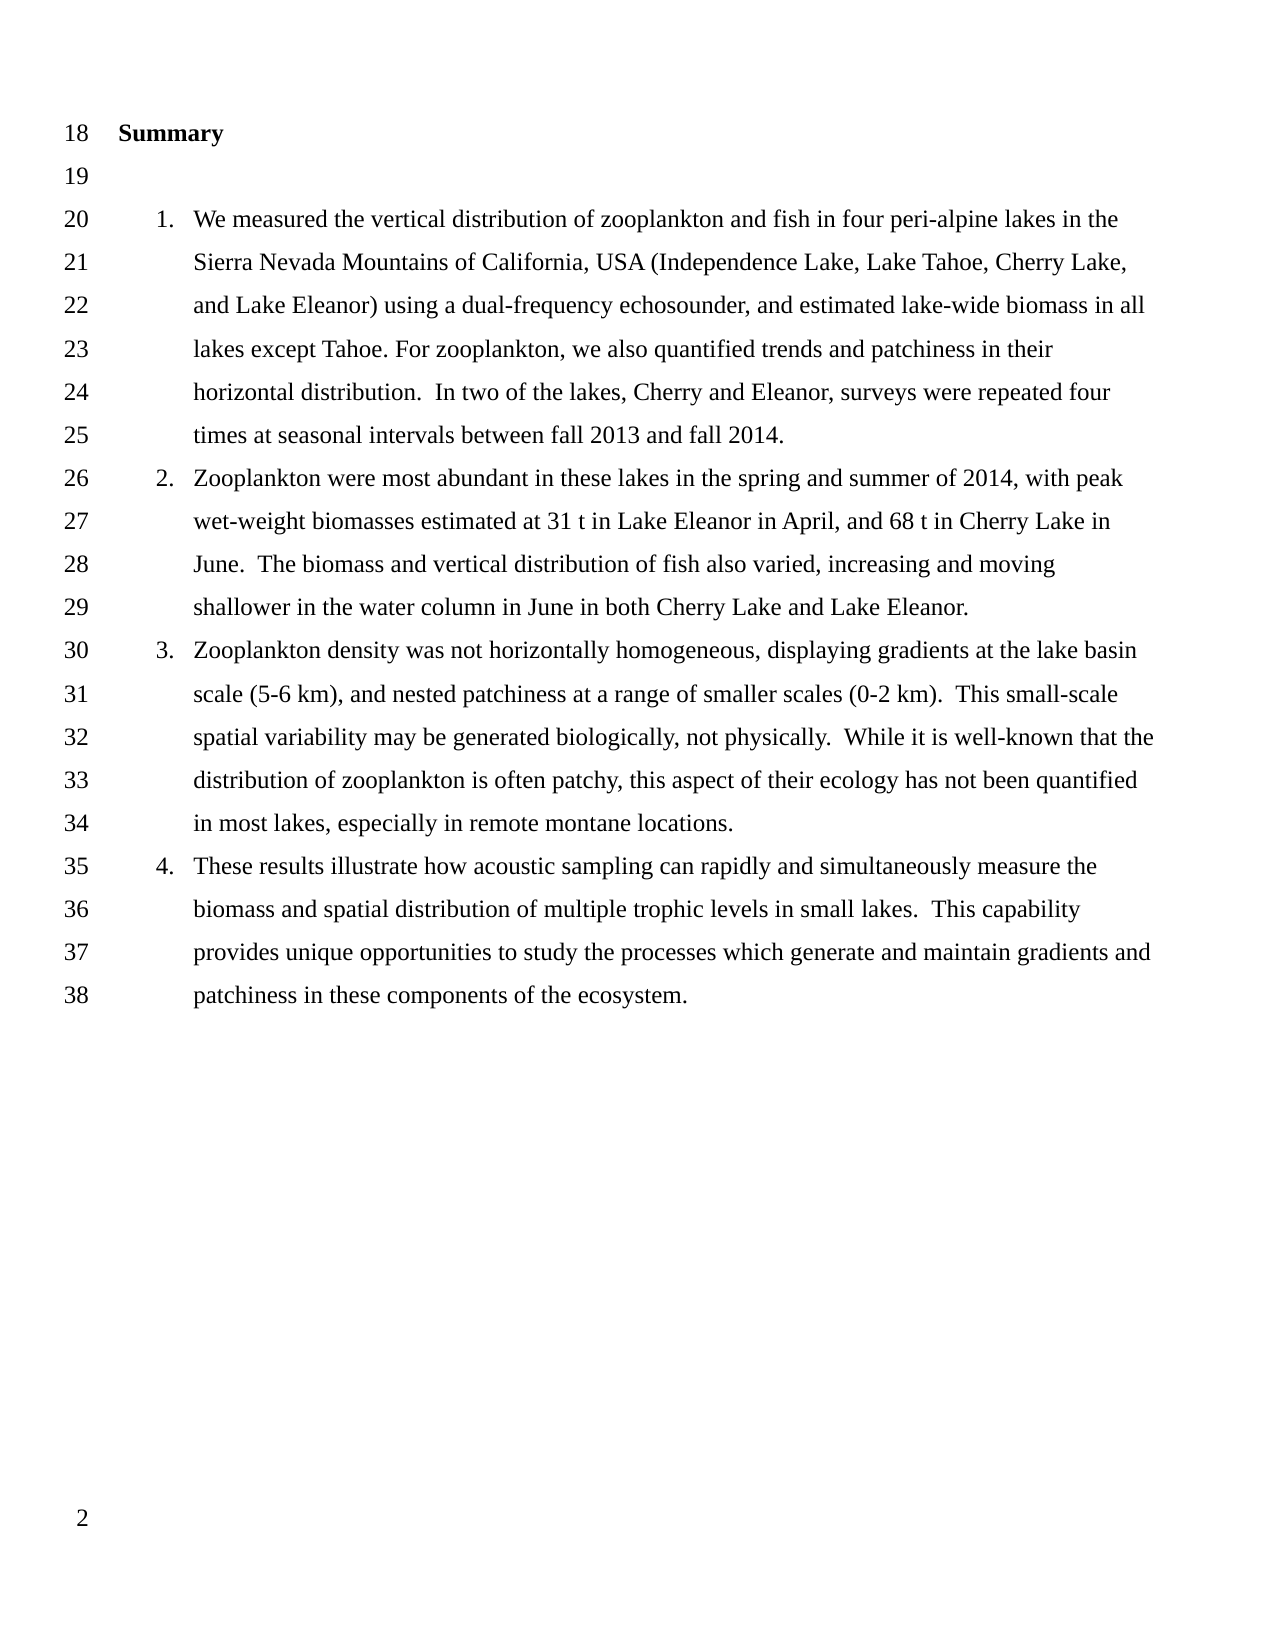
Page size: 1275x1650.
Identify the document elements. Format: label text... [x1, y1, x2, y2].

list Zooplankton density was not horizontally homogeneous, displaying gradients at the lake basin scale (5-6 km), and nested patchiness at a range of smaller scales (0-2 km). This small-scale spatial variability may be generated biologically, not physically. While it is well-known that the distribution of zooplankton is often patchy, this aspect of their ecology has not been quantified in most lakes, especially in remote montane locations. [156, 636, 1157, 837]
list Zooplankton were most abundant in these lakes in the spring and summer of 2014, with peak wet-weight biomasses estimated at 31 t in Lake Eleanor in April, and 68 t in Cherry Lake in June. The biomass and vertical distribution of fish also varied, increasing and moving shallower in the water column in June in both Cherry Lake and Lake Eleanor. [156, 463, 1157, 621]
list These results illustrate how acoustic sampling can rapidly and simultaneously measure the biomass and spatial distribution of multiple trophic levels in small lakes. This capability provides unique opportunities to study the processes which generate and maintain gradients and patchiness in these components of the ecosystem. [156, 851, 1157, 1009]
text Summary [118, 118, 1157, 147]
list We measured the vertical distribution of zooplankton and fish in four peri-alpine lakes in the Sierra Nevada Mountains of California, USA (Independence Lake, Lake Tahoe, Cherry Lake, and Lake Eleanor) using a dual-frequency echosounder, and estimated lake-wide biomass in all lakes except Tahoe. For zooplankton, we also quantified trends and patchiness in their horizontal distribution. In two of the lakes, Cherry and Eleanor, surveys were repeated four times at seasonal intervals between fall 2013 and fall 2014. [156, 204, 1157, 449]
